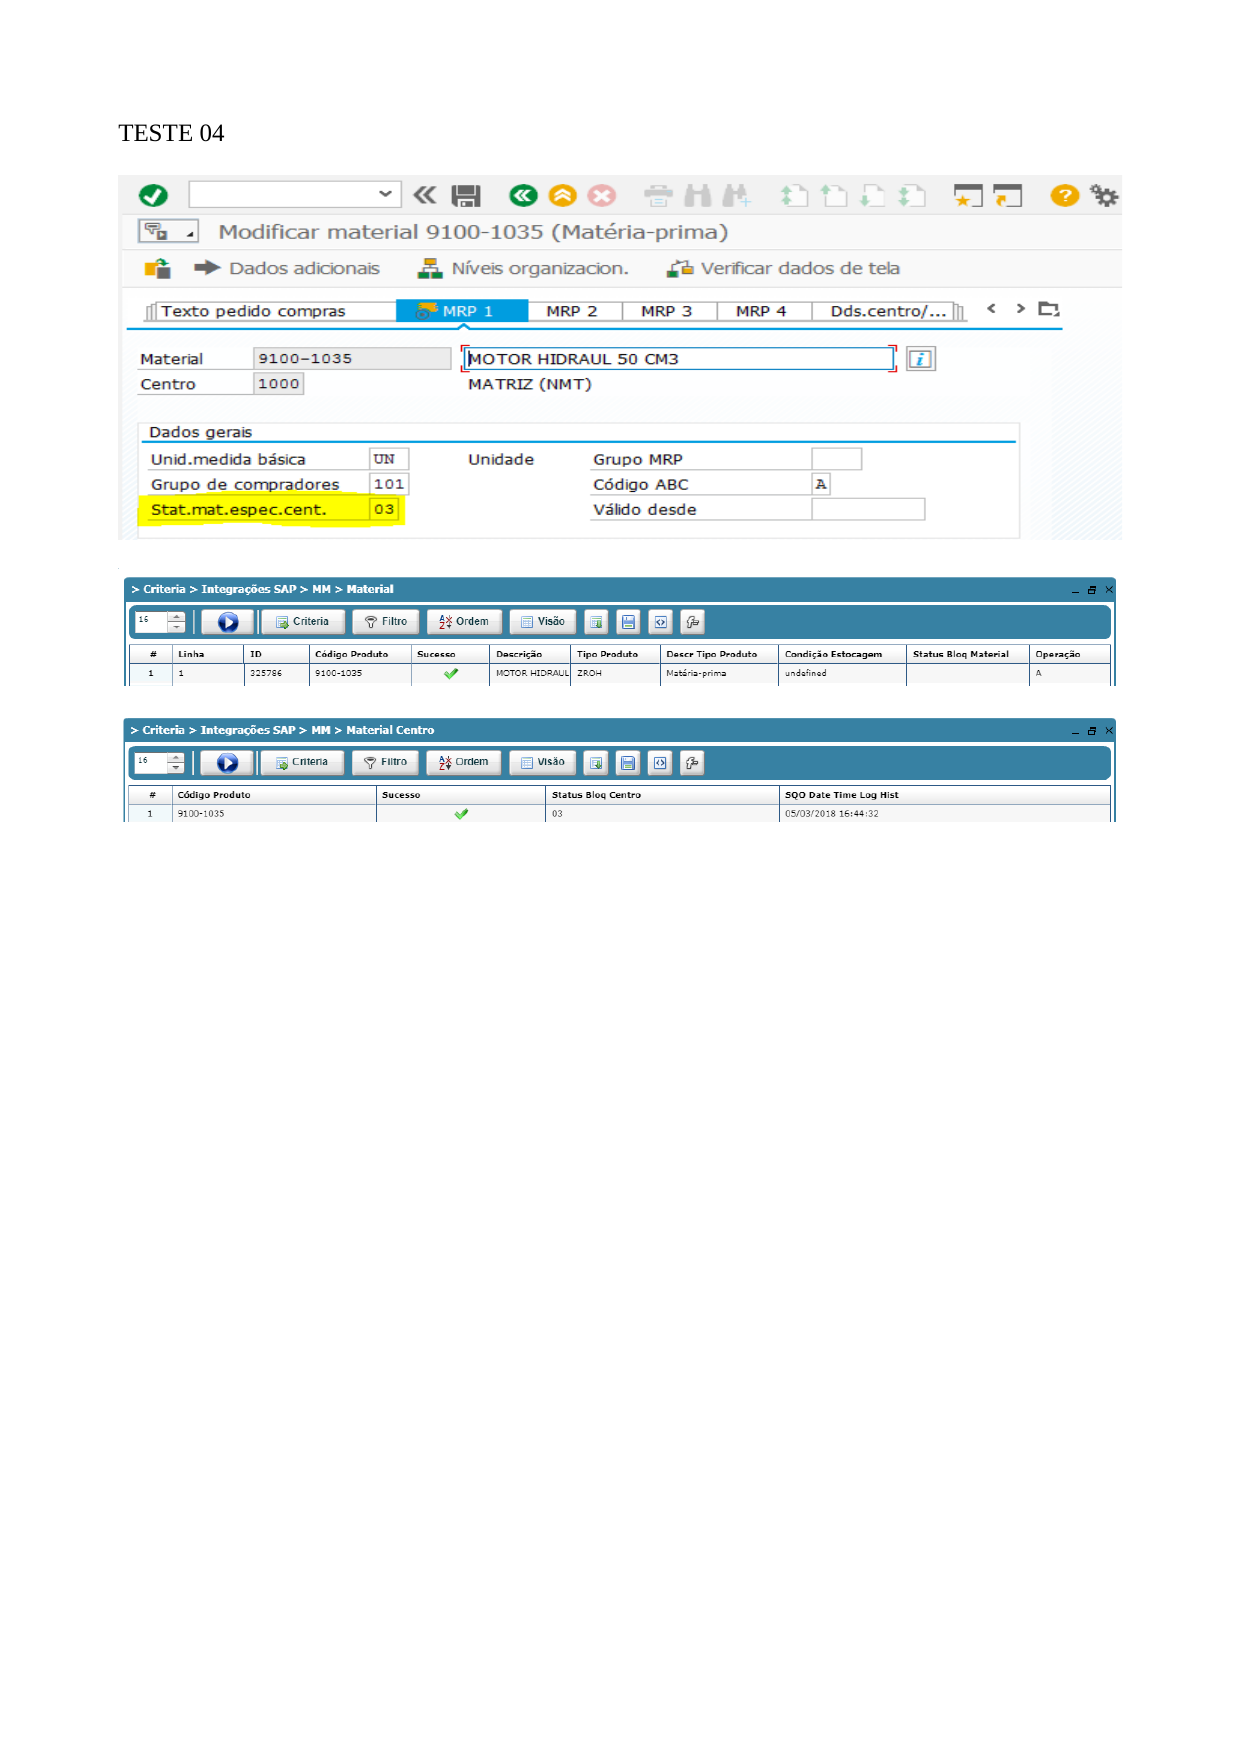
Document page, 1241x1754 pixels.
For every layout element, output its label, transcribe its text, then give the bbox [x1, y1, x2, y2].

picture [118, 568, 1123, 686]
picture [118, 713, 1123, 822]
picture [118, 175, 1123, 540]
text TESTE 04 [118, 118, 1122, 147]
